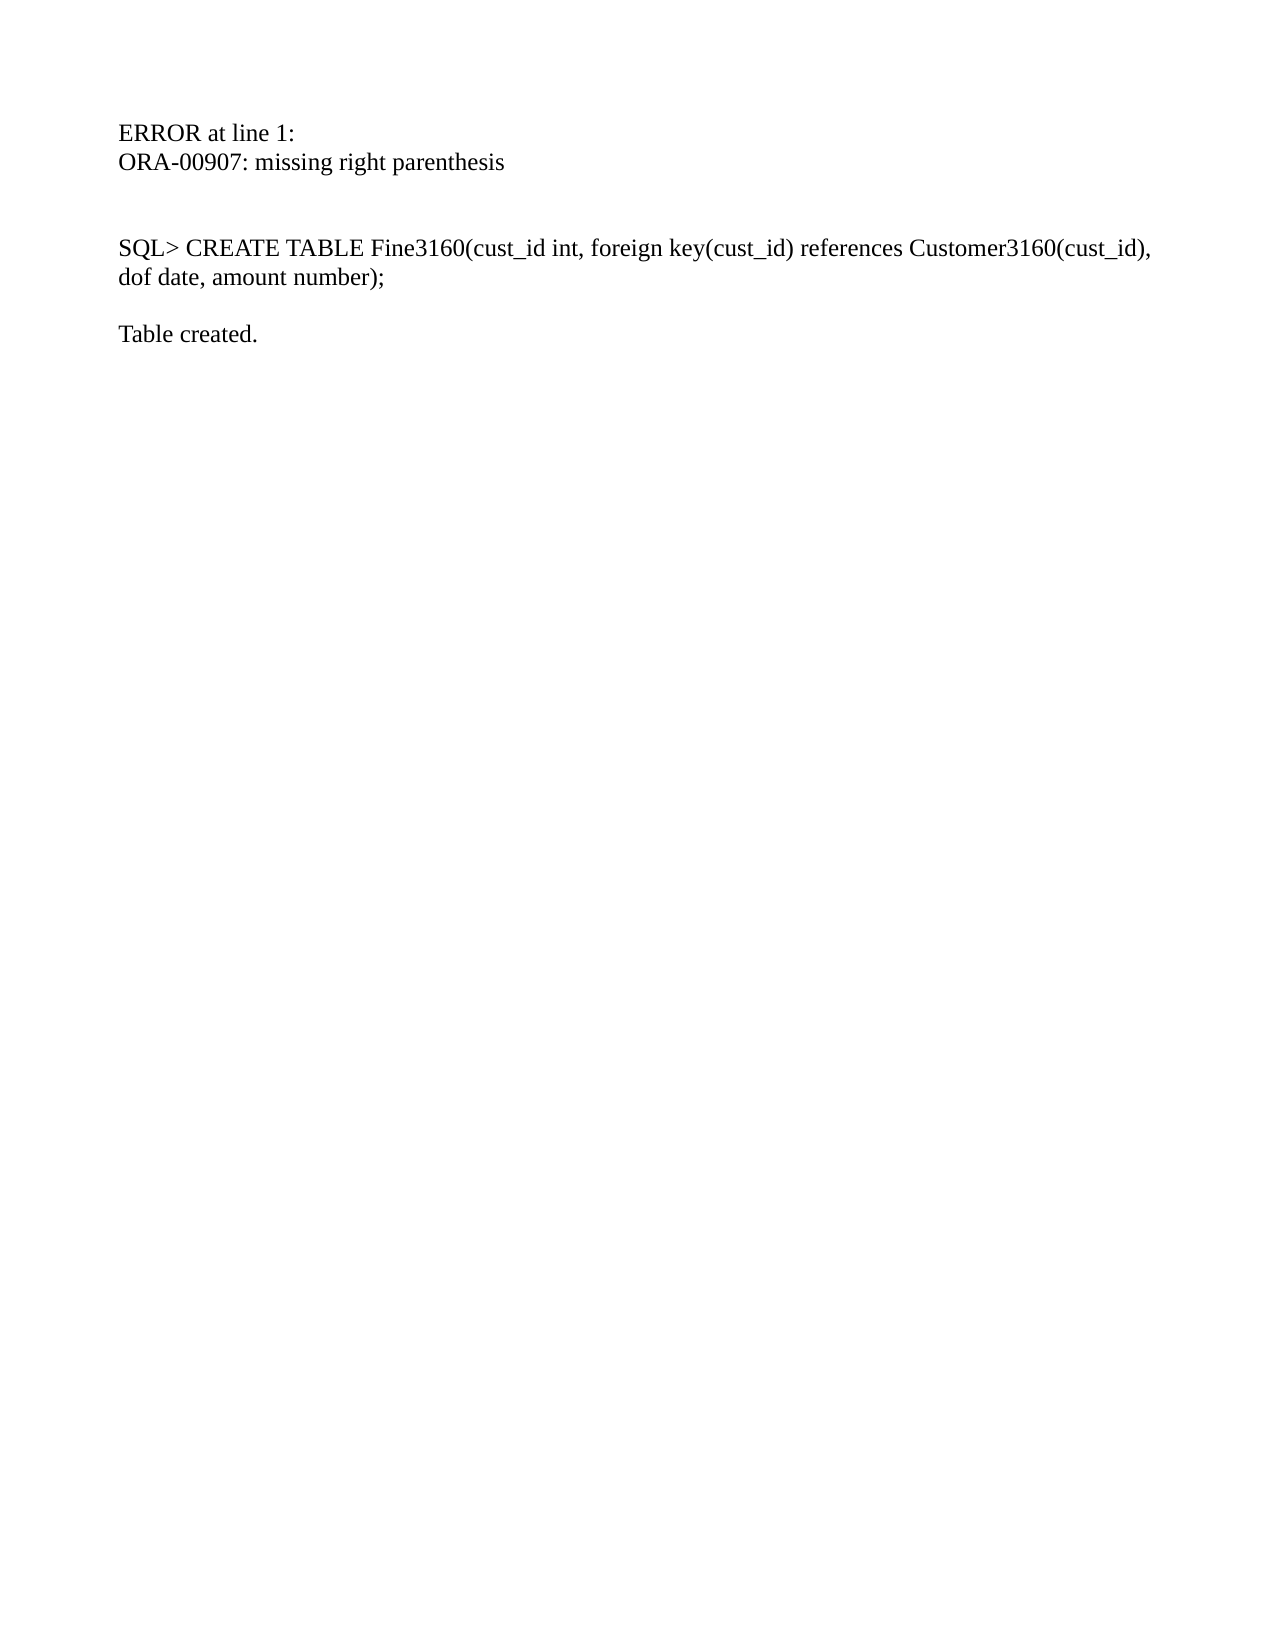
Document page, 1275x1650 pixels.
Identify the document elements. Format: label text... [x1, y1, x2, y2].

text ERROR at line 1: [118, 118, 1157, 147]
text SQL> CREATE TABLE Fine3160(cust_id int, foreign key(cust_id) references Customer3160(cust_id), dof date, amount number); [118, 233, 1157, 291]
text Table created. [118, 319, 1157, 348]
text ORA-00907: missing right parenthesis [118, 147, 1157, 176]
